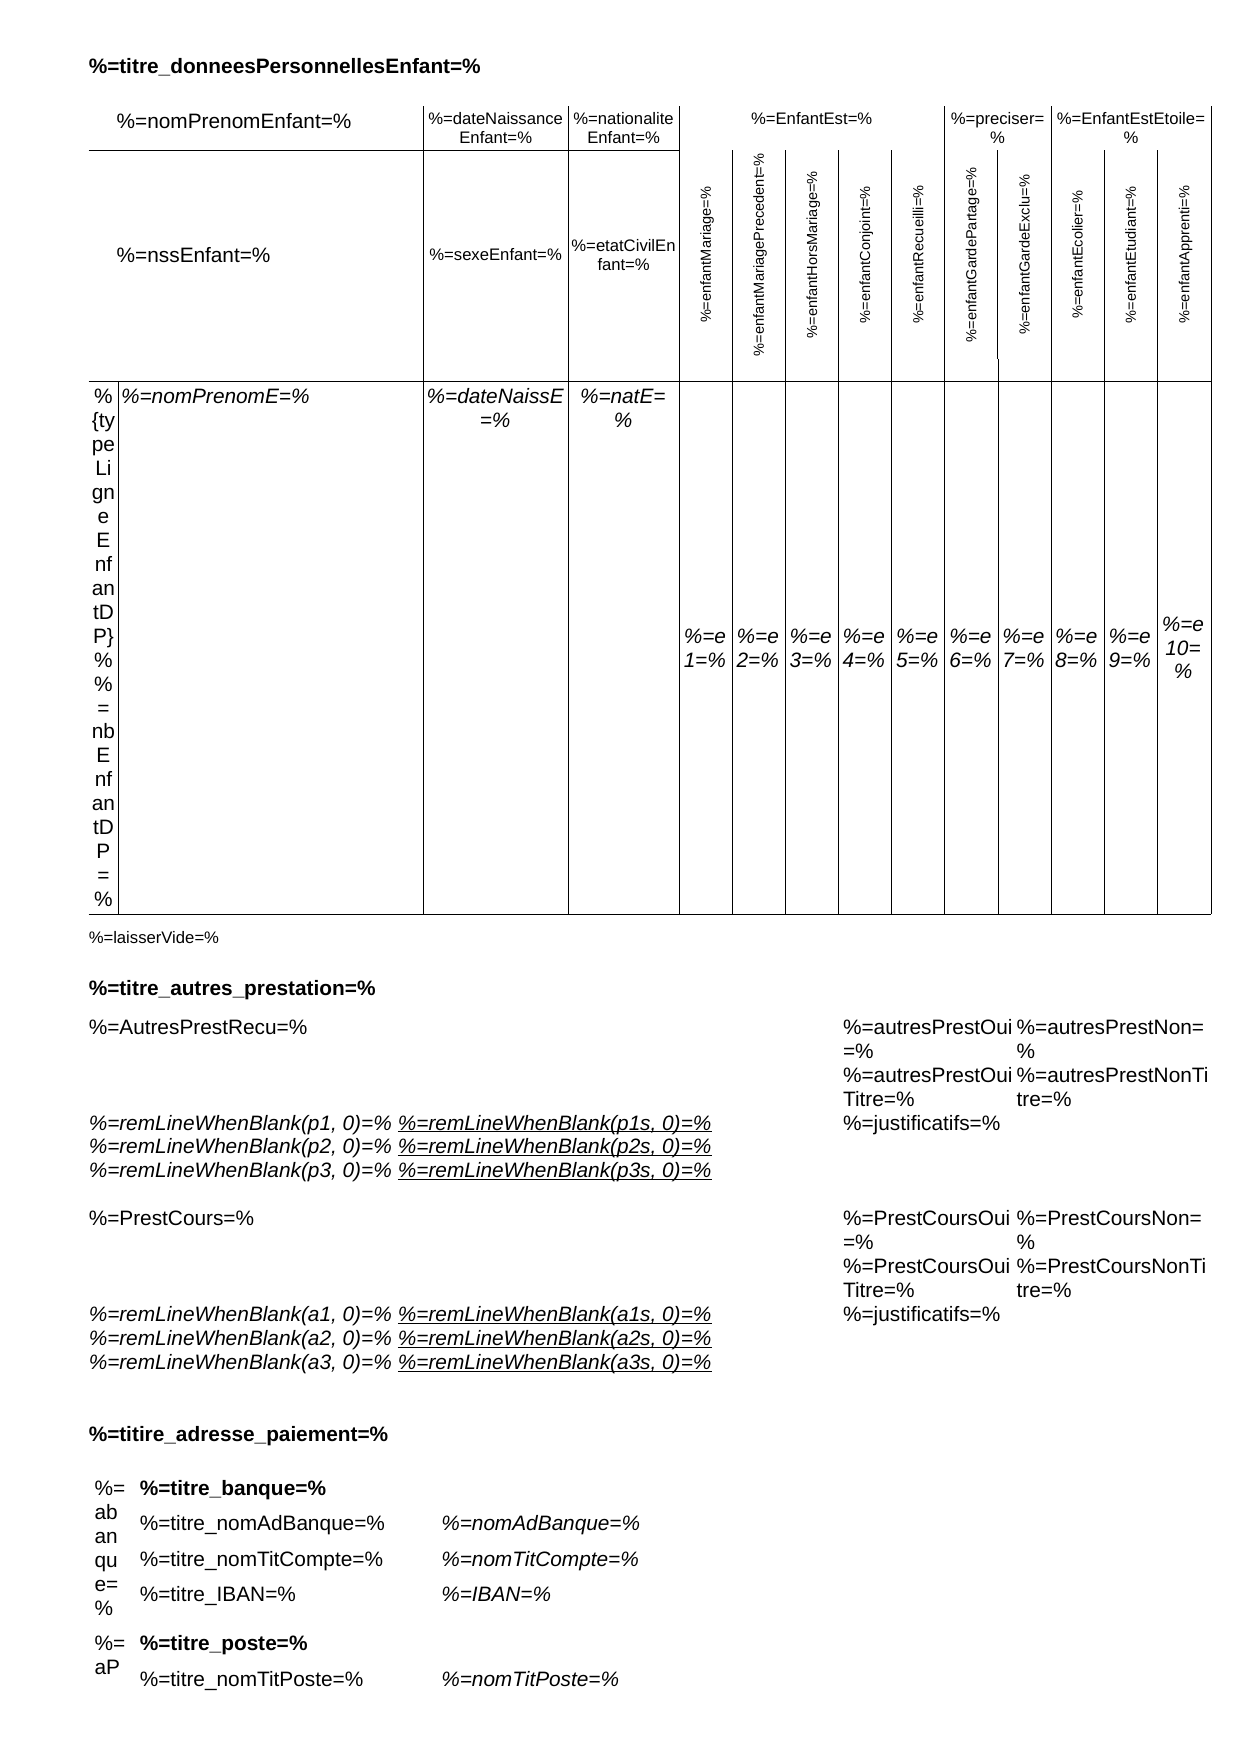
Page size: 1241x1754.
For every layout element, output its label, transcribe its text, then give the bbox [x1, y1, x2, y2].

table_cell %=titre_nomTitPoste=% [135, 1662, 435, 1696]
table_header %=nationaliteEnfant=% [569, 106, 679, 150]
table_header %=AutresPrestRecu=% [89, 1015, 740, 1110]
table_cell %=titre_nomAdBanque=% [135, 1506, 435, 1541]
table_cell %=e8=% [1052, 382, 1104, 914]
table_header %=titre_banque=% [135, 1471, 435, 1505]
table_cell %=justificatifs=% [843, 1110, 1211, 1182]
table_header [569, 359, 679, 381]
table_cell %=enfantConjoint=% [839, 150, 891, 359]
table_header %=autresPrestOui=% %=autresPrestOuiTitre=% [843, 1015, 1016, 1110]
table_cell %=enfantRecueilli=% [892, 150, 944, 359]
table_cell %=remLineWhenBlank(a1, 0)=% %=remLineWhenBlank(a1s, 0)=% %=remLineWhenBlank(a2, 0)=% %=remLineWhenBlank(a2s, 0)=% %=remLineWhenBlank(a3, 0)=% %=remLineWhenBlank(a3s, 0)=% [89, 1302, 738, 1374]
table_cell %=IBAN=% [436, 1577, 1211, 1625]
table_cell %=enfantGardePartage=% [945, 150, 997, 359]
text %=laisserVide=% [88, 928, 1211, 947]
table_header [740, 1015, 843, 1110]
table_header [999, 359, 1051, 381]
table_cell %=enfantMariage=% [680, 150, 732, 359]
table_cell [739, 1302, 843, 1374]
table_cell %=e10=% [1158, 382, 1211, 914]
table_cell %=natE=% [569, 382, 679, 914]
table_header %=PrestCours=% [89, 1206, 738, 1302]
table_cell %=nssEnfant=% [89, 151, 423, 359]
table_header [1158, 359, 1211, 381]
table_header [739, 1206, 843, 1302]
table_header %=EnfantEst=% [680, 106, 944, 150]
table_cell %=enfantMariagePrecedent=% [733, 150, 785, 359]
text %=titire_adresse_paiement=% [88, 1422, 1211, 1446]
table_header [945, 359, 998, 381]
table_cell %=justificatifs=% [843, 1302, 1211, 1374]
table_header %=nomPrenomEnfant=% [89, 106, 423, 150]
table_header [89, 359, 423, 381]
table_cell %=e9=% [1105, 382, 1157, 914]
table_header [680, 359, 732, 381]
table_header %=PrestCoursOui=% %=PrestCoursOuiTitre=% [843, 1206, 1016, 1302]
table_header [786, 359, 838, 381]
table_cell %=e2=% [733, 382, 785, 914]
table_cell %=enfantGardeExclu=% [998, 150, 1051, 359]
text %=titre_donneesPersonnellesEnfant=% [88, 53, 1211, 77]
table_cell %=nomTitPoste=% [436, 1662, 1211, 1696]
table_cell [436, 1626, 1211, 1661]
table_cell %=remLineWhenBlank(p1, 0)=% %=remLineWhenBlank(p1s, 0)=% %=remLineWhenBlank(p2, 0)=% %=remLineWhenBlank(p2s, 0)=% %=remLineWhenBlank(p3, 0)=% %=remLineWhenBlank(p3s, 0)=% [89, 1110, 740, 1182]
table_cell %=titre_nomTitCompte=% [135, 1542, 435, 1576]
table_header [839, 359, 891, 381]
table_cell %=e7=% [999, 382, 1051, 914]
table_cell %=e3=% [786, 382, 838, 914]
table_header %=dateNaissanceEnfant=% [424, 106, 568, 150]
table_cell %=e5=% [892, 382, 944, 914]
table_cell %=nomPrenomE=% [119, 382, 423, 914]
table_cell %{typeLigneEnfantDP}%%=nbEnfantDP=% [89, 382, 118, 914]
text %=titre_autres_prestation=% [88, 976, 1211, 1000]
table_cell %=sexeEnfant=% [424, 151, 568, 359]
table_cell %=e6=% [945, 382, 998, 914]
table_header [1105, 359, 1157, 381]
table_cell %=enfantApprenti=% [1158, 150, 1211, 359]
table_cell %=titre_poste=% [135, 1626, 435, 1661]
table_header [892, 359, 944, 381]
table_header %=PrestCoursNon=% %=PrestCoursNonTitre=% [1016, 1206, 1211, 1302]
table_cell %=enfantHorsMariage=% [786, 150, 838, 359]
table_cell %=enfantEtudiant=% [1105, 150, 1157, 359]
table_cell %=etatCivilEnfant=% [569, 151, 679, 359]
table_header [1052, 359, 1104, 381]
table_cell %=titre_IBAN=% [135, 1577, 435, 1625]
table_cell %=enfantEcolier=% [1052, 150, 1104, 359]
table_header %=autresPrestNon=% %=autresPrestNonTitre=% [1016, 1015, 1211, 1110]
table_cell %=e4=% [839, 382, 891, 914]
table_header [424, 359, 568, 381]
table_header %=EnfantEstEtoile=% [1052, 106, 1211, 150]
table_header [733, 359, 785, 381]
table_header [436, 1471, 1211, 1505]
table_cell %=e1=% [680, 382, 732, 914]
table_cell %=nomTitCompte=% [436, 1542, 1211, 1576]
table_cell [740, 1110, 843, 1182]
table_cell %=nomAdBanque=% [436, 1506, 1211, 1541]
table_header %=preciser=% [945, 106, 1051, 150]
table_cell %=dateNaissE=% [424, 382, 568, 914]
table_header %=abanque=% [89, 1471, 134, 1625]
table_cell %=aP [89, 1626, 134, 1696]
